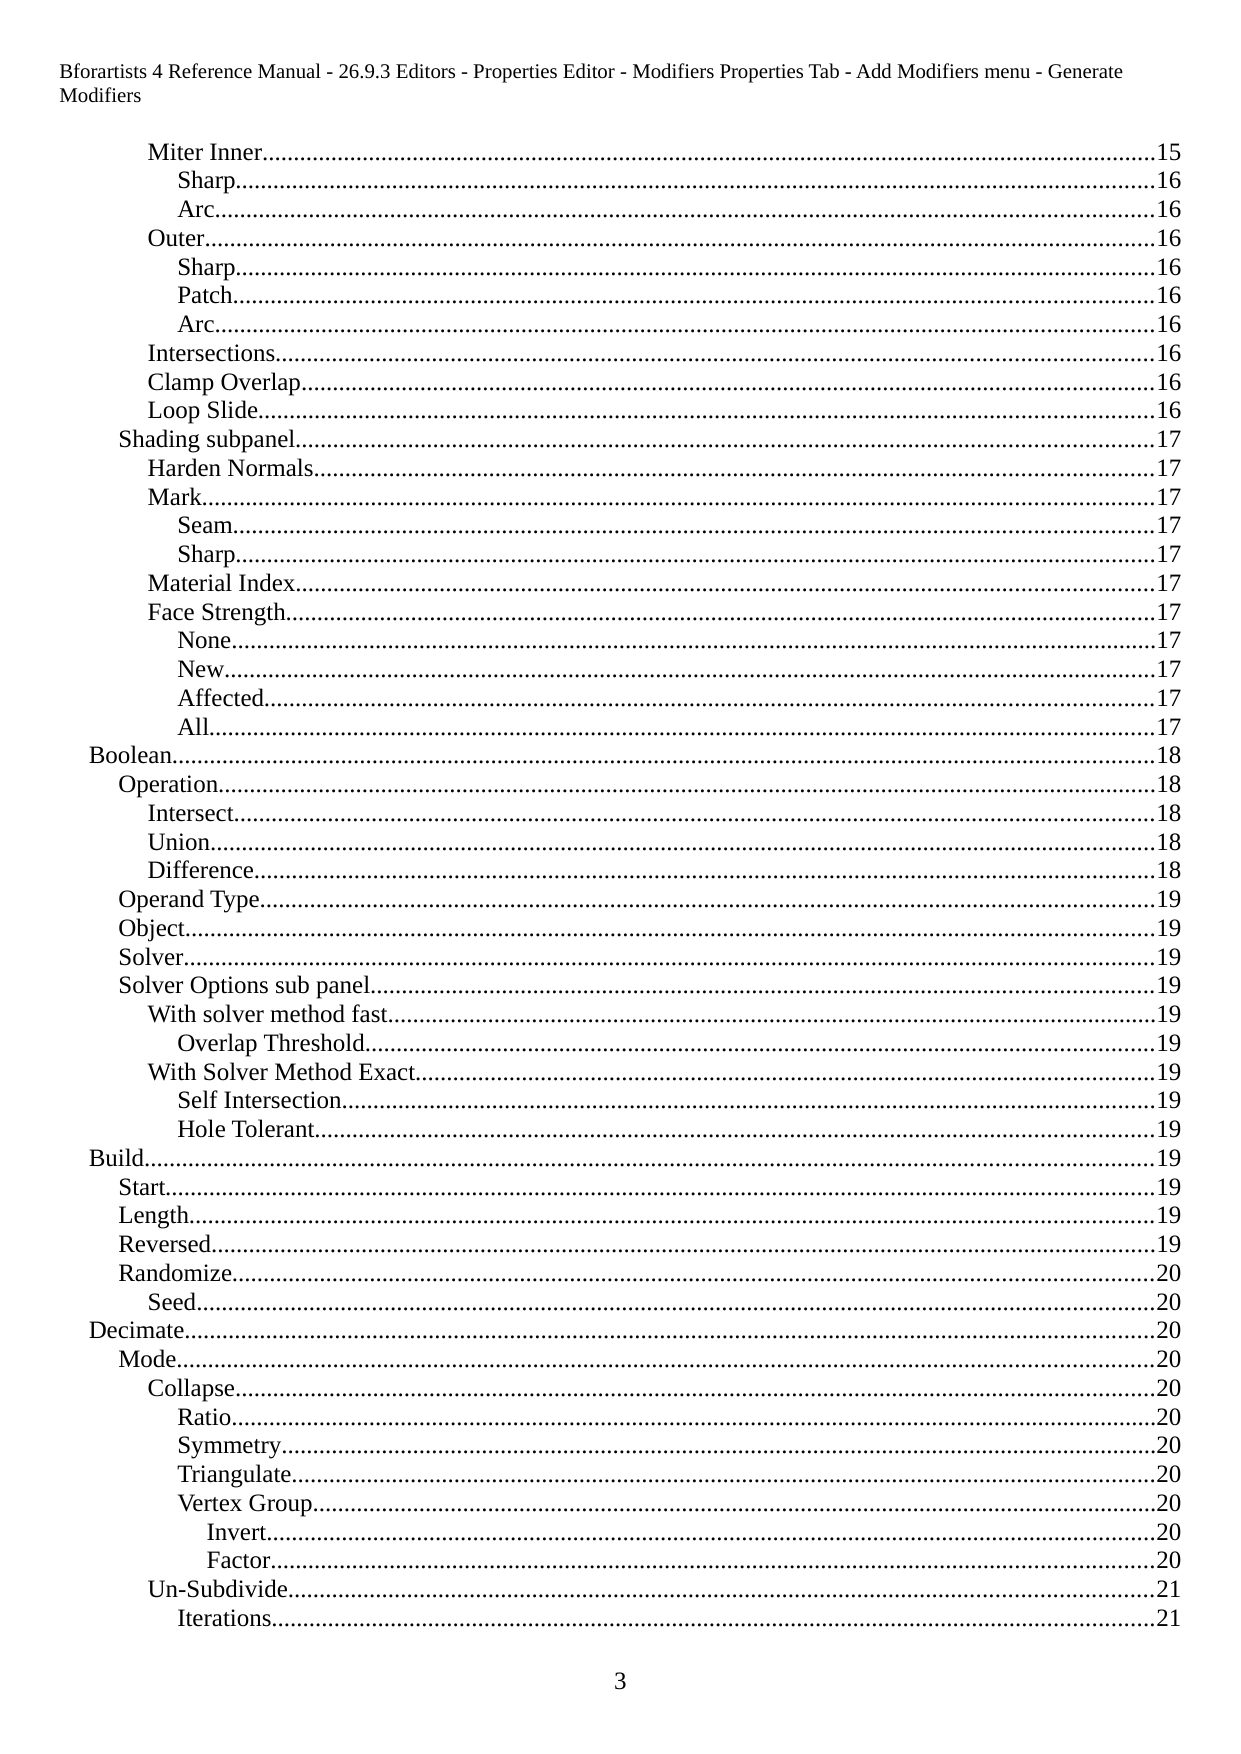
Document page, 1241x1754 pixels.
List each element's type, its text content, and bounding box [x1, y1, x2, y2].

text Difference 18 [147, 855, 1181, 884]
text With solver method fast 19 [147, 999, 1181, 1028]
text Length 19 [118, 1200, 1181, 1229]
text Loop Slide 16 [147, 395, 1181, 424]
text Mark 17 [147, 482, 1181, 510]
text Arc 16 [177, 194, 1181, 223]
text Decimate 20 [88, 1315, 1181, 1344]
text Ratio 20 [177, 1402, 1181, 1430]
text Arc 16 [177, 309, 1181, 338]
text Overlap Threshold 19 [177, 1028, 1181, 1057]
text Solver 19 [118, 942, 1181, 970]
text Sharp 16 [177, 165, 1181, 194]
text Clamp Overlap 16 [147, 367, 1181, 395]
text Symmetry 20 [177, 1430, 1181, 1459]
text Build 19 [88, 1143, 1181, 1172]
text Shading subpanel 17 [118, 424, 1181, 453]
text Reversed 19 [118, 1229, 1181, 1258]
text Miter Inner 15 [147, 137, 1181, 165]
text Affected 17 [177, 683, 1181, 712]
text Randomize 20 [118, 1258, 1181, 1287]
text Union 18 [147, 827, 1181, 855]
text Patch 16 [177, 280, 1181, 309]
text Seam 17 [177, 510, 1181, 539]
text Operation 18 [118, 769, 1181, 798]
text Seed 20 [147, 1287, 1181, 1315]
text With Solver Method Exact 19 [147, 1057, 1181, 1085]
text Boolean 18 [88, 740, 1181, 769]
text All 17 [177, 712, 1181, 740]
text Operand Type 19 [118, 884, 1181, 913]
text Outer 16 [147, 223, 1181, 252]
text Sharp 17 [177, 539, 1181, 568]
text Hole Tolerant 19 [177, 1114, 1181, 1143]
text Invert 20 [206, 1517, 1181, 1545]
text Sharp 16 [177, 252, 1181, 280]
text Factor 20 [206, 1545, 1181, 1574]
text Solver Options sub panel 19 [118, 970, 1181, 999]
text Self Intersection 19 [177, 1085, 1181, 1114]
text New 17 [177, 654, 1181, 683]
text Intersect 18 [147, 798, 1181, 827]
text Harden Normals 17 [147, 453, 1181, 482]
text Start 19 [118, 1172, 1181, 1200]
text Vertex Group 20 [177, 1488, 1181, 1517]
text Object 19 [118, 913, 1181, 942]
text None 17 [177, 625, 1181, 654]
text Un-Subdivide 21 [147, 1574, 1181, 1603]
text Face Strength 17 [147, 597, 1181, 625]
text Intersections 16 [147, 338, 1181, 367]
text Mode 20 [118, 1344, 1181, 1373]
text Iterations 21 [177, 1603, 1181, 1632]
text Triangulate 20 [177, 1459, 1181, 1488]
text Collapse 20 [147, 1373, 1181, 1402]
text Material Index 17 [147, 568, 1181, 597]
